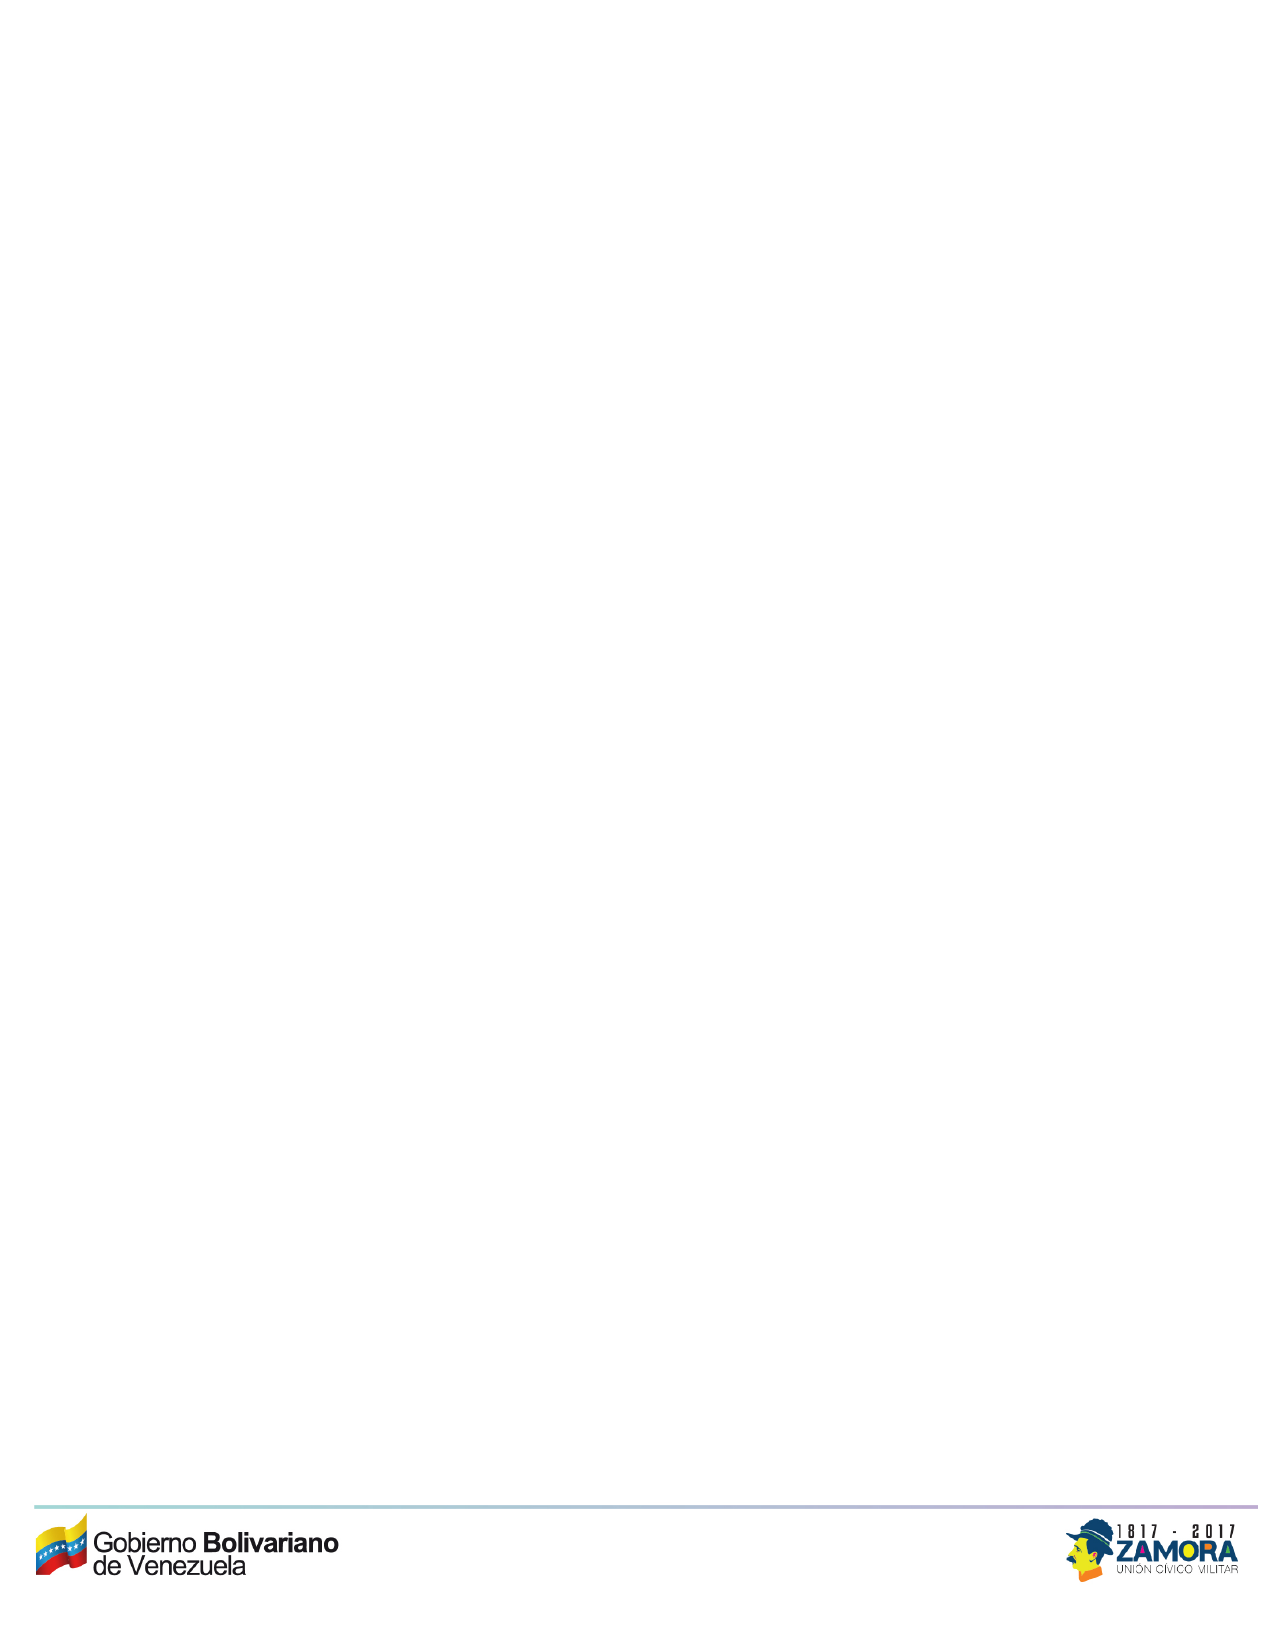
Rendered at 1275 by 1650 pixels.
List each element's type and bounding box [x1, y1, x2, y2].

picture [25, 1497, 1268, 1591]
